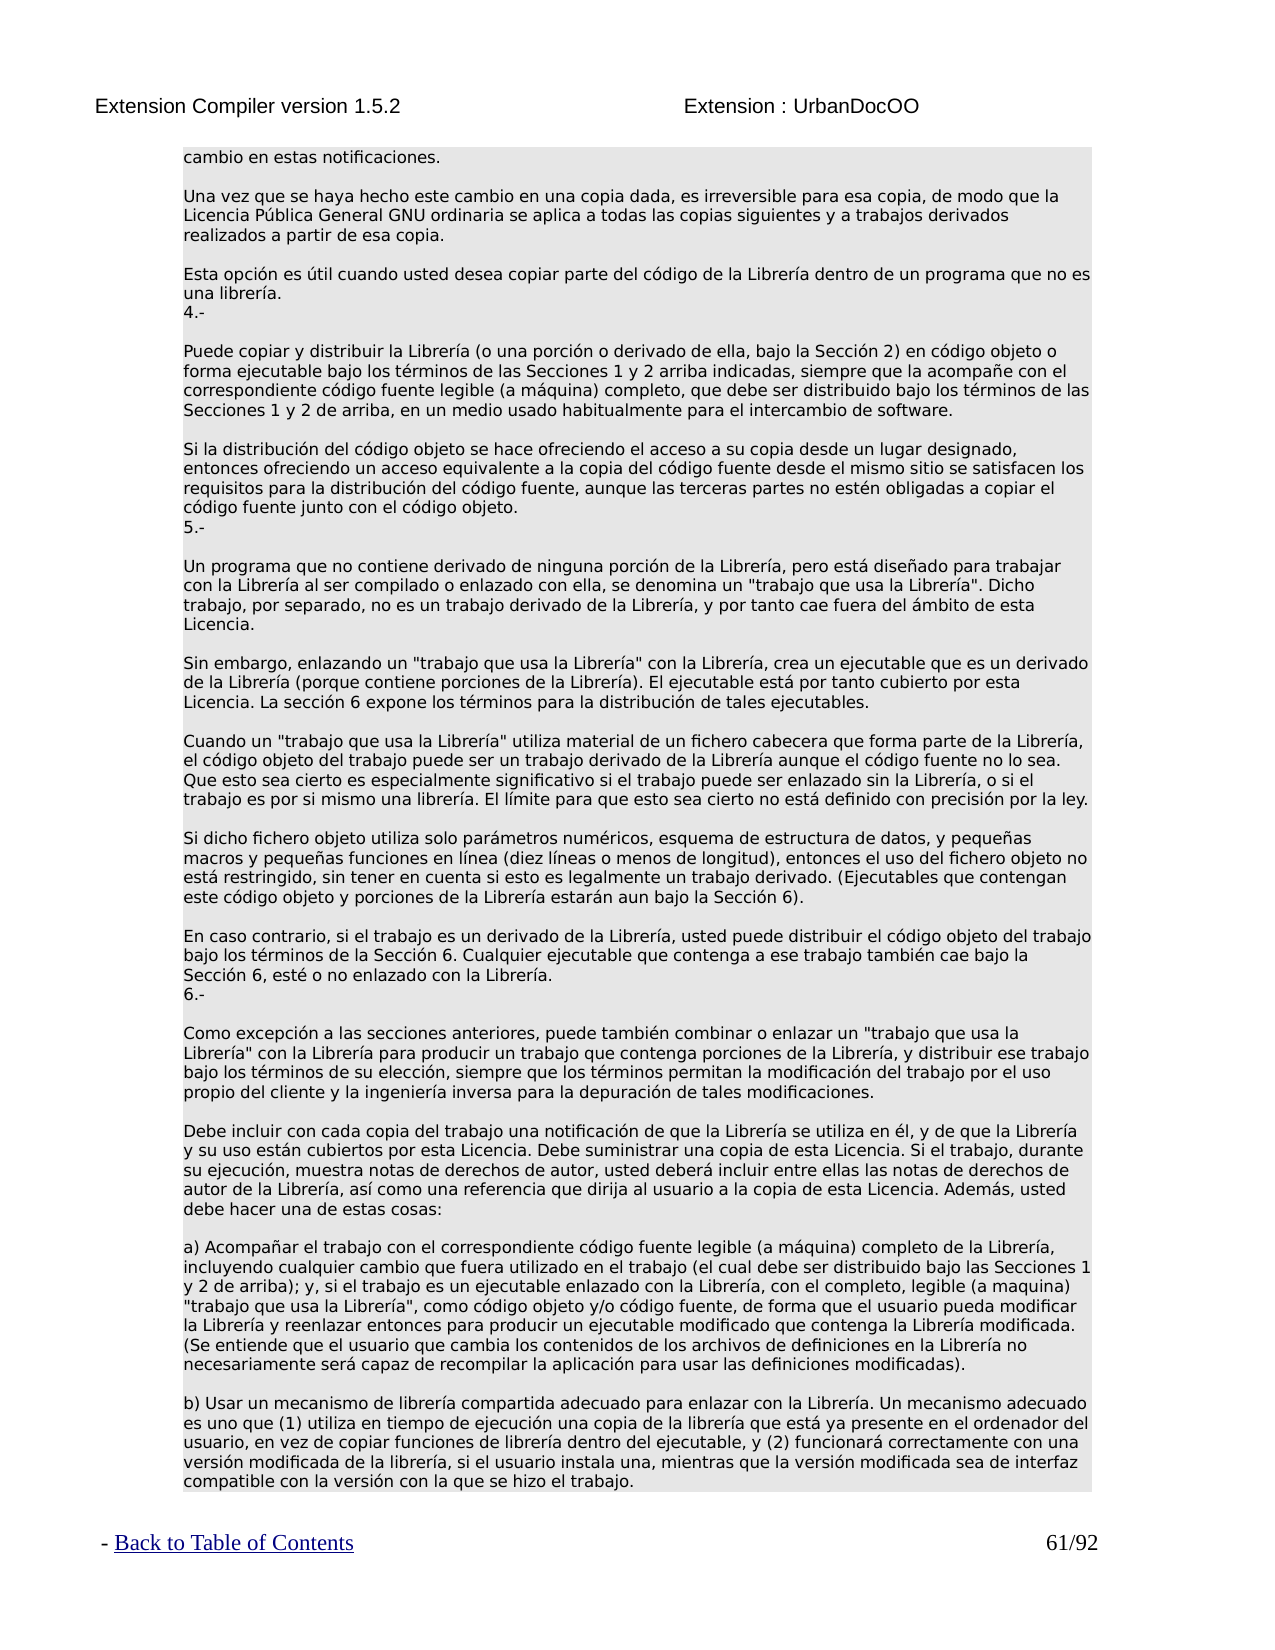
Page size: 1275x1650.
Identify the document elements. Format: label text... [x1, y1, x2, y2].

text Un programa que no contiene derivado de ninguna porción de la Librería, pero está diseñado para trabajar con la Librería al ser compilado o enlazado con ella, se denomina un "trabajo que usa la Librería". Dicho trabajo, por separado, no es un trabajo derivado de la Librería, y por tanto cae fuera del ámbito de esta Licencia. [183, 557, 1092, 634]
text a) Acompañar el trabajo con el correspondiente código fuente legible (a máquina) completo de la Librería, incluyendo cualquier cambio que fuera utilizado en el trabajo (el cual debe ser distribuido bajo las Secciones 1 y 2 de arriba); y, si el trabajo es un ejecutable enlazado con la Librería, con el completo, legible (a maquina) "trabajo que usa la Librería", como código objeto y/o código fuente, de forma que el usuario pueda modificar la Librería y reenlazar entonces para producir un ejecutable modificado que contenga la Librería modificada. (Se entiende que el usuario que cambia los contenidos de los archivos de definiciones en la Librería no necesariamente será capaz de recompilar la aplicación para usar las definiciones modificadas). [183, 1238, 1092, 1375]
text Puede copiar y distribuir la Librería (o una porción o derivado de ella, bajo la Sección 2) en código objeto o forma ejecutable bajo los términos de las Secciones 1 y 2 arriba indicadas, siempre que la acompañe con el correspondiente código fuente legible (a máquina) completo, que debe ser distribuido bajo los términos de las Secciones 1 y 2 de arriba, en un medio usado habitualmente para el intercambio de software. [183, 342, 1092, 420]
text b) Usar un mecanismo de librería compartida adecuado para enlazar con la Librería. Un mecanismo adecuado es uno que (1) utiliza en tiempo de ejecución una copia de la librería que está ya presente en el ordenador del usuario, en vez de copiar funciones de librería dentro del ejecutable, y (2) funcionará correctamente con una versión modificada de la librería, si el usuario instala una, mientras que la versión modificada sea de interfaz compatible con la versión con la que se hizo el trabajo. [183, 1394, 1092, 1492]
text Sin embargo, enlazando un "trabajo que usa la Librería" con la Librería, crea un ejecutable que es un derivado de la Librería (porque contiene porciones de la Librería). El ejecutable está por tanto cubierto por esta Licencia. La sección 6 expone los términos para la distribución de tales ejecutables. [183, 654, 1092, 712]
text 4.- [183, 303, 1092, 323]
text Como excepción a las secciones anteriores, puede también combinar o enlazar un "trabajo que usa la Librería" con la Librería para producir un trabajo que contenga porciones de la Librería, y distribuir ese trabajo bajo los términos de su elección, siempre que los términos permitan la modificación del trabajo por el uso propio del cliente y la ingeniería inversa para la depuración de tales modificaciones. [183, 1024, 1092, 1102]
text En caso contrario, si el trabajo es un derivado de la Librería, usted puede distribuir el código objeto del trabajo bajo los términos de la Sección 6. Cualquier ejecutable que contenga a ese trabajo también cae bajo la Sección 6, esté o no enlazado con la Librería. [183, 927, 1092, 985]
text Si la distribución del código objeto se hace ofreciendo el acceso a su copia desde un lugar designado, entonces ofreciendo un acceso equivalente a la copia del código fuente desde el mismo sitio se satisfacen los requisitos para la distribución del código fuente, aunque las terceras partes no estén obligadas a copiar el código fuente junto con el código objeto. [183, 440, 1092, 518]
text Esta opción es útil cuando usted desea copiar parte del código de la Librería dentro de un programa que no es una librería. [183, 264, 1092, 303]
text Debe incluir con cada copia del trabajo una notificación de que la Librería se utiliza en él, y de que la Librería y su uso están cubiertos por esta Licencia. Debe suministrar una copia de esta Licencia. Si el trabajo, durante su ejecución, muestra notas de derechos de autor, usted deberá incluir entre ellas las notas de derechos de autor de la Librería, así como una referencia que dirija al usuario a la copia de esta Licencia. Además, usted debe hacer una de estas cosas: [183, 1121, 1092, 1219]
text cambio en estas notificaciones. [183, 147, 1092, 167]
text Cuando un "trabajo que usa la Librería" utiliza material de un fichero cabecera que forma parte de la Librería, el código objeto del trabajo puede ser un trabajo derivado de la Librería aunque el código fuente no lo sea. Que esto sea cierto es especialmente significativo si el trabajo puede ser enlazado sin la Librería, o si el trabajo es por si mismo una librería. El límite para que esto sea cierto no está definido con precisión por la ley. [183, 732, 1092, 810]
text Una vez que se haya hecho este cambio en una copia dada, es irreversible para esa copia, de modo que la Licencia Pública General GNU ordinaria se aplica a todas las copias siguientes y a trabajos derivados realizados a partir de esa copia. [183, 186, 1092, 245]
text 6.- [183, 985, 1092, 1004]
text 5.- [183, 518, 1092, 537]
text Si dicho fichero objeto utiliza solo parámetros numéricos, esquema de estructura de datos, y pequeñas macros y pequeñas funciones en línea (diez líneas o menos de longitud), entonces el uso del fichero objeto no está restringido, sin tener en cuenta si esto es legalmente un trabajo derivado. (Ejecutables que contengan este código objeto y porciones de la Librería estarán aun bajo la Sección 6). [183, 829, 1092, 907]
